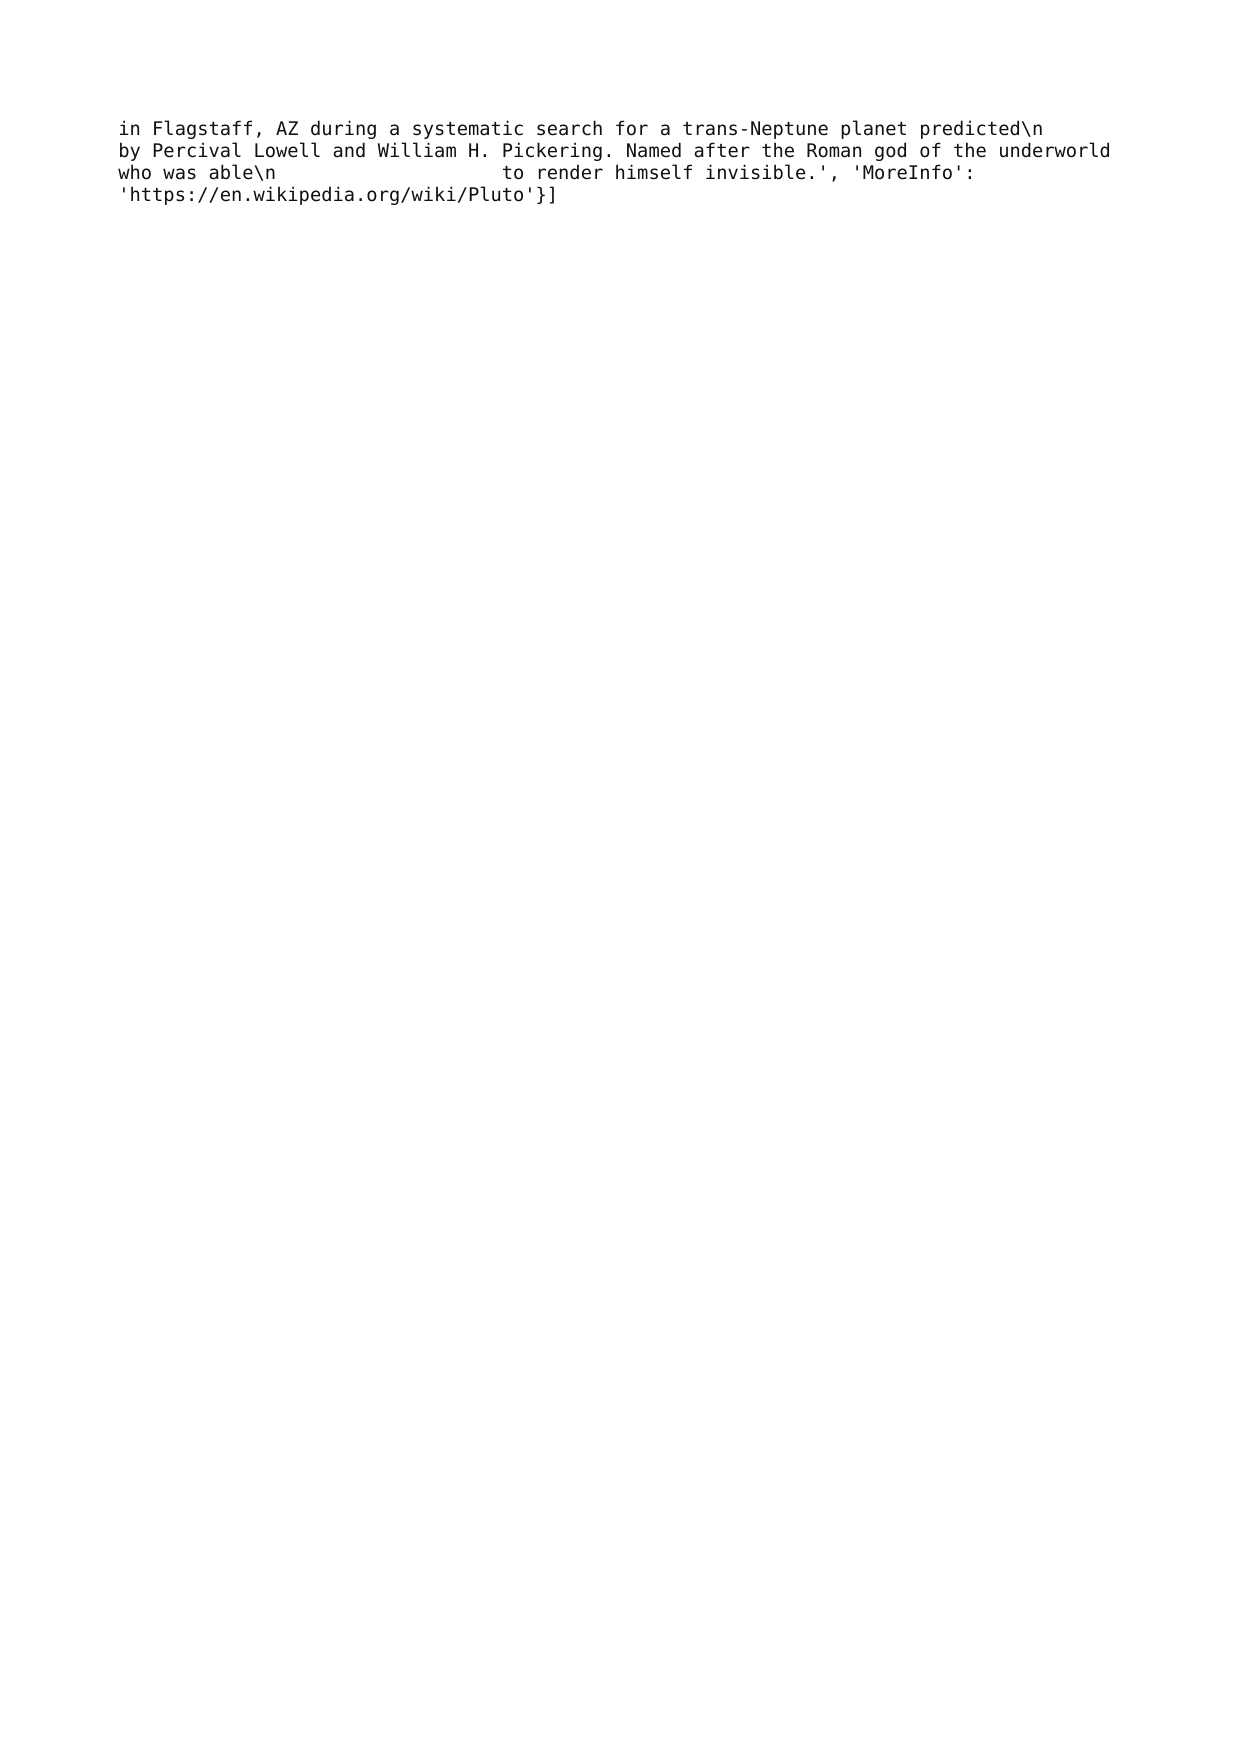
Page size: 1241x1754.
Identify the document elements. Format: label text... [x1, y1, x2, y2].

text in Flagstaff, AZ during a systematic search for a trans-Neptune planet predicted\n by Percival Lowell and William H. Pickering. Named after the Roman god of the underworld who was able\n to render himself invisible.', 'MoreInfo': 'https://en.wikipedia.org/wiki/Pluto'}] [118, 118, 1122, 206]
